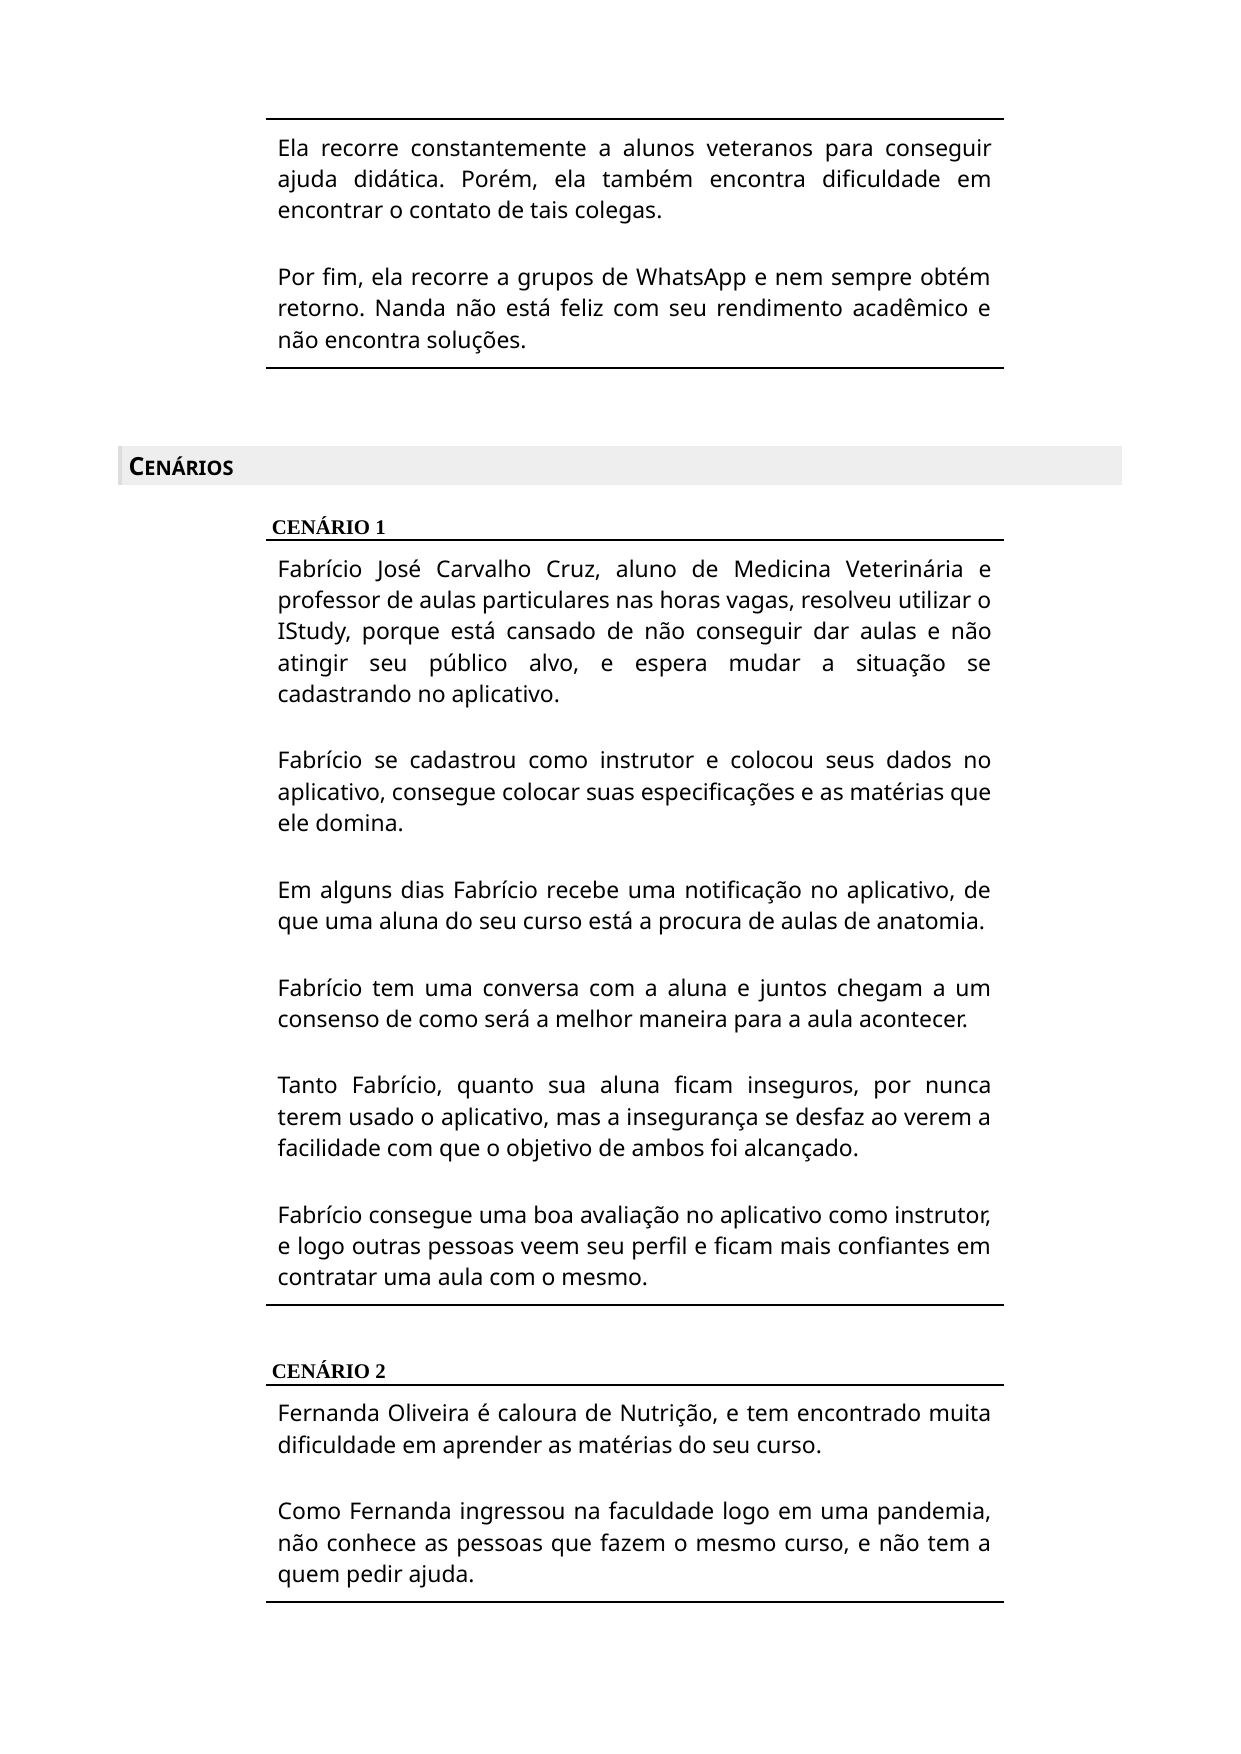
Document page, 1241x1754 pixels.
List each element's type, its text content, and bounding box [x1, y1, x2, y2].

text Tanto Fabrício, quanto sua aluna ficam inseguros, por nunca terem usado o aplicativo, mas a insegurança se desfaz ao verem a facilidade com que o objetivo de ambos foi alcançado. [266, 1056, 1004, 1163]
text Por fim, ela recorre a grupos de WhatsApp e nem sempre obtém retorno. Nanda não está feliz com seu rendimento acadêmico e não encontra soluções. [266, 247, 1004, 367]
text Fabrício tem uma conversa com a aluna e juntos chegam a um consenso de como será a melhor maneira para a aula acontecer. [266, 958, 1004, 1034]
text Fabrício consegue uma boa avaliação no aplicativo como instrutor, e logo outras pessoas veem seu perfil e ficam mais confiantes em contratar uma aula com o mesmo. [266, 1185, 1004, 1304]
text Fernanda Oliveira é caloura de Nutrição, e tem encontrado muita dificuldade em aprender as matérias do seu curso. [266, 1386, 1004, 1460]
text Em alguns dias Fabrício recebe uma notificação no aplicativo, de que uma aluna do seu curso está a procura de aulas de anatomia. [266, 860, 1004, 936]
text Fabrício se cadastrou como instrutor e colocou seus dados no aplicativo, consegue colocar suas especificações e as matérias que ele domina. [266, 731, 1004, 838]
text Como Fernanda ingressou na faculdade logo em uma pandemia, não conhece as pessoas que fazem o mesmo curso, e não tem a quem pedir ajuda. [266, 1481, 1004, 1601]
text Ela recorre constantemente a alunos veteranos para conseguir ajuda didática. Porém, ela também encontra dificuldade em encontrar o contato de tais colegas. [266, 120, 1004, 226]
text Cenários [122, 446, 1122, 485]
text Fabrício José Carvalho Cruz, aluno de Medicina Veterinária e professor de aulas particulares nas horas vagas, resolveu utilizar o IStudy, porque está cansado de não conseguir dar aulas e não atingir seu público alvo, e espera mudar a situação se cadastrando no aplicativo. [266, 541, 1004, 709]
text Cenário 2 [266, 1359, 1004, 1383]
text Cenário 1 [266, 515, 1004, 539]
